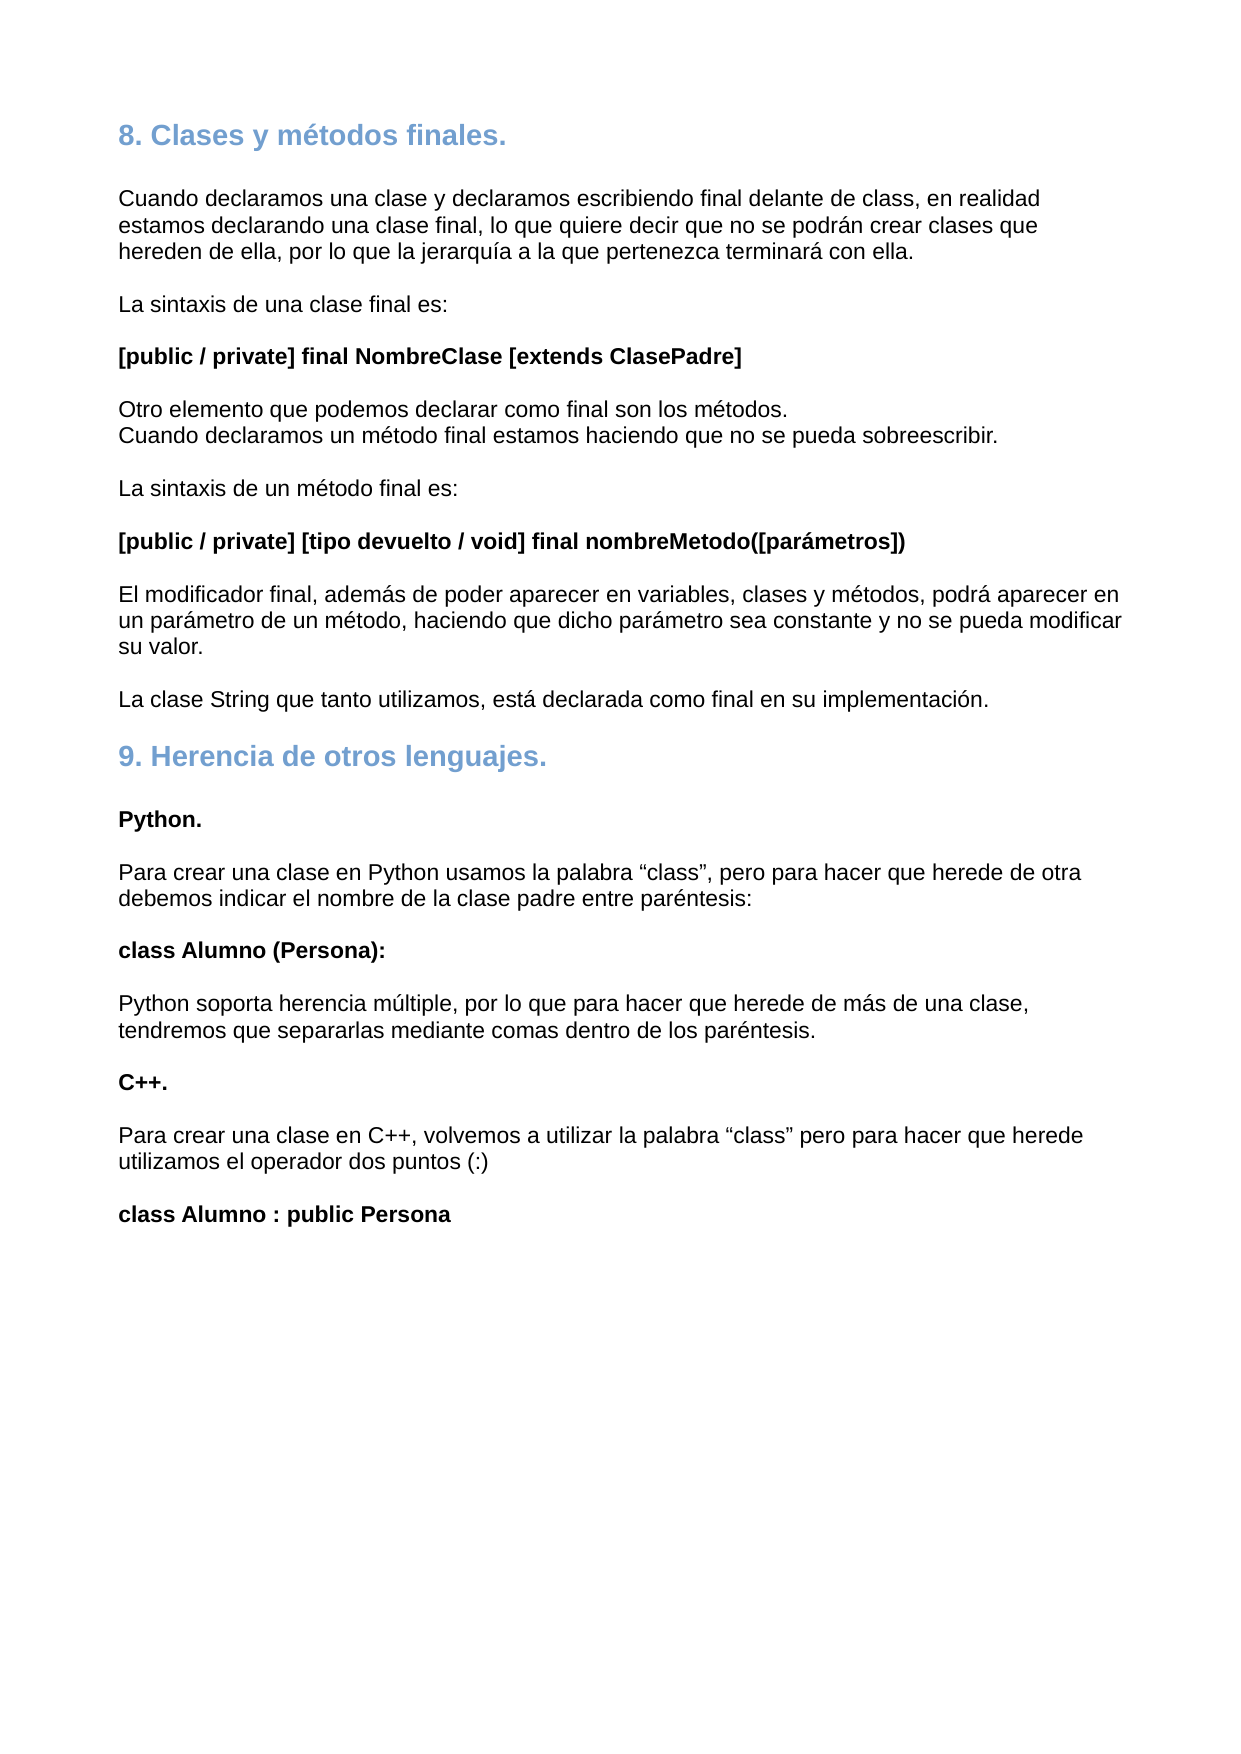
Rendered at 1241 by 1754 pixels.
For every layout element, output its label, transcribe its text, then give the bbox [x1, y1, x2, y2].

text C++. [118, 1069, 1122, 1096]
text La clase String que tanto utilizamos, está declarada como final en su implementación. [118, 686, 1122, 712]
text La sintaxis de un método final es: [118, 475, 1122, 501]
text [public / private] final NombreClase [extends ClasePadre] [118, 343, 1122, 370]
text Python. [118, 806, 1122, 832]
text Para crear una clase en Python usamos la palabra “class”, pero para hacer que herede de otra debemos indicar el nombre de la clase padre entre paréntesis: [118, 858, 1122, 911]
text Para crear una clase en C++, volvemos a utilizar la palabra “class” pero para hacer que herede utilizamos el operador dos puntos (:) [118, 1122, 1122, 1175]
text 8. Clases y métodos finales. [118, 118, 1122, 152]
text class Alumno : public Persona [118, 1201, 1122, 1227]
text Cuando declaramos una clase y declaramos escribiendo final delante de class, en realidad estamos declarando una clase final, lo que quiere decir que no se podrán crear clases que hereden de ella, por lo que la jerarquía a la que pertenezca terminará con ella. [118, 185, 1122, 264]
text La sintaxis de una clase final es: [118, 291, 1122, 317]
text 9. Herencia de otros lenguajes. [118, 739, 1122, 772]
text Python soporta herencia múltiple, por lo que para hacer que herede de más de una clase, tendremos que separarlas mediante comas dentro de los paréntesis. [118, 990, 1122, 1043]
text class Alumno (Persona): [118, 937, 1122, 964]
text [public / private] [tipo devuelto / void] final nombreMetodo([parámetros]) [118, 528, 1122, 554]
text Otro elemento que podemos declarar como final son los métodos. [118, 396, 1122, 422]
text El modificador final, además de poder aparecer en variables, clases y métodos, podrá aparecer en un parámetro de un método, haciendo que dicho parámetro sea constante y no se pueda modificar su valor. [118, 581, 1122, 659]
text Cuando declaramos un método final estamos haciendo que no se pueda sobreescribir. [118, 422, 1122, 449]
